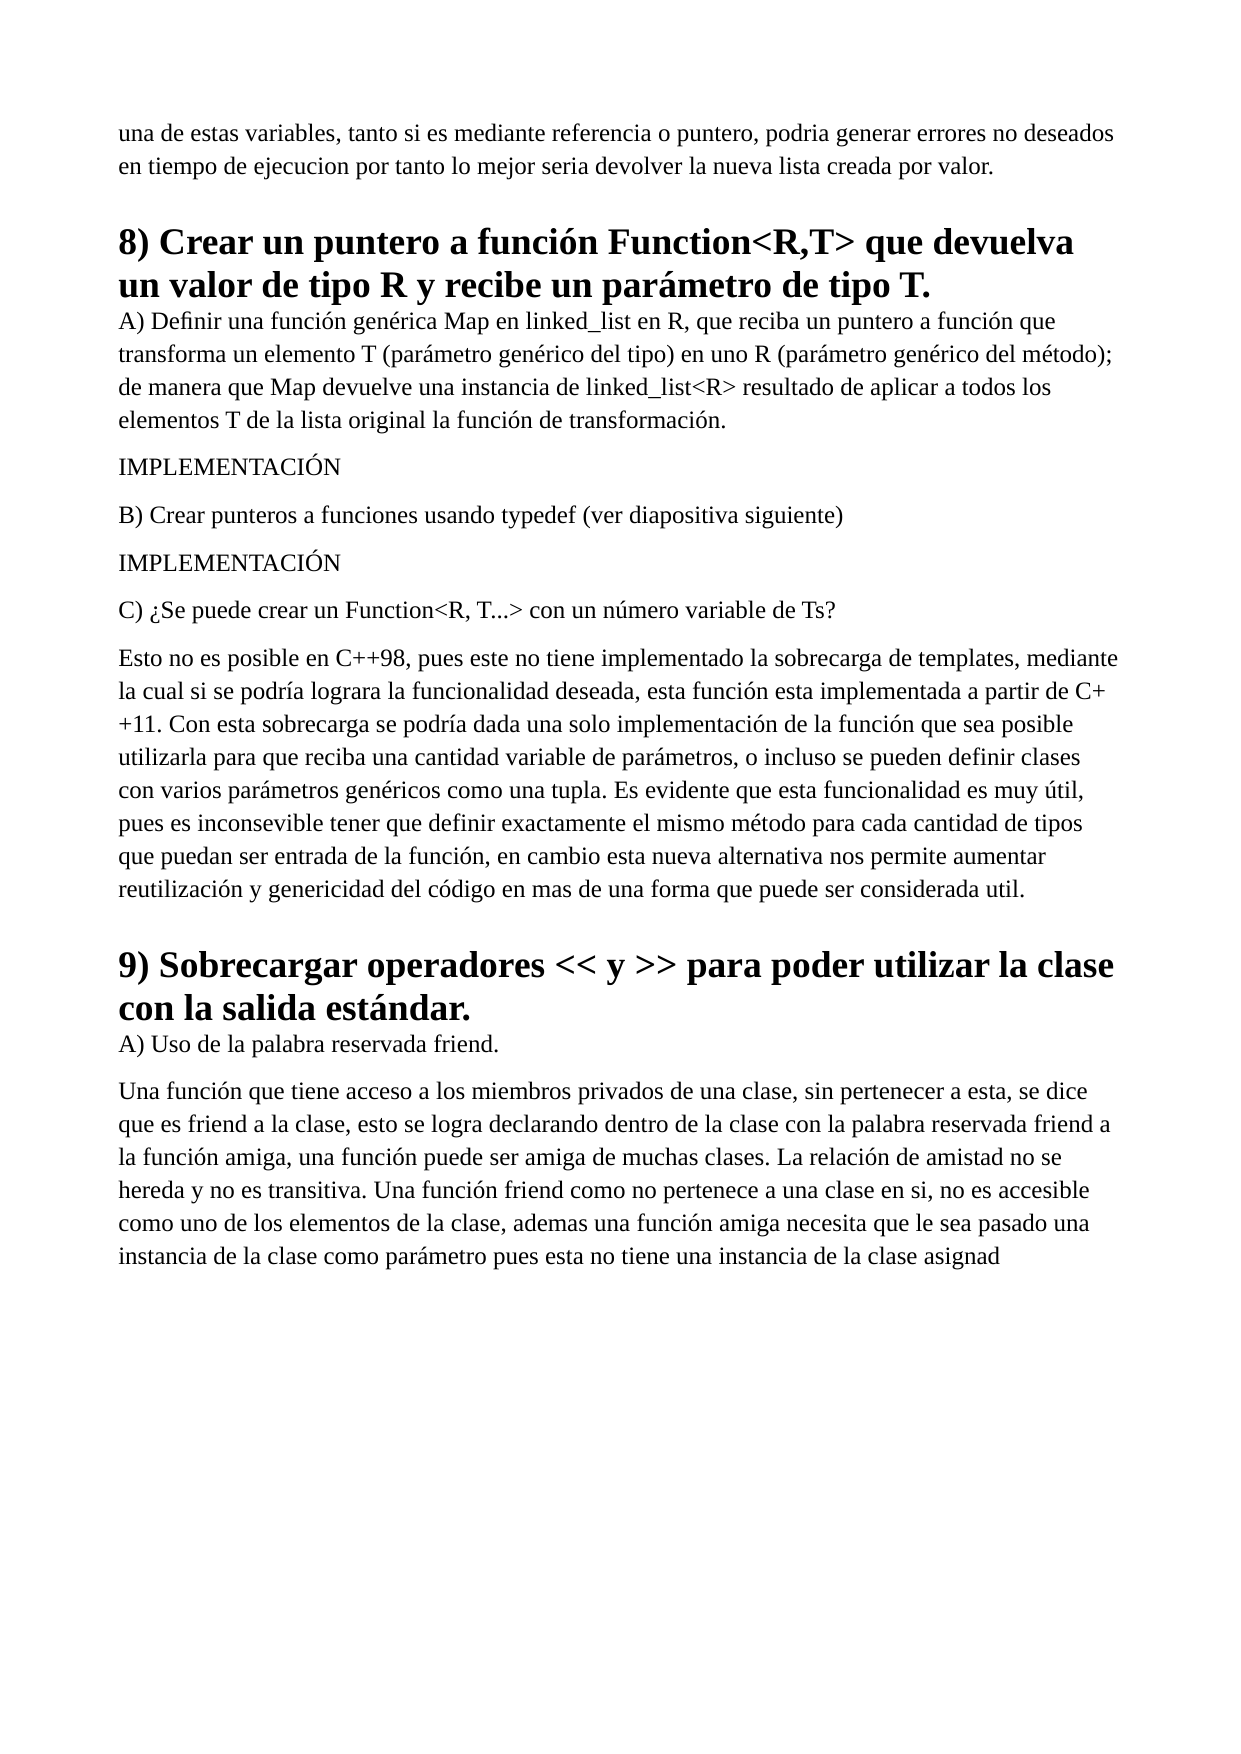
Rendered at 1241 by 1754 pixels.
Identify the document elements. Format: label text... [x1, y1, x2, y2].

text C) ¿Se puede crear un Function<R, T...> con un número variable de Ts? [118, 595, 1122, 624]
text Una función que tiene acceso a los miembros privados de una clase, sin pertenecer a esta, se dice que es friend a la clase, esto se logra declarando dentro de la clase con la palabra reservada friend a la función amiga, una función puede ser amiga de muchas clases. La relación de amistad no se hereda y no es transitiva. Una función friend como no pertenece a una clase en si, no es accesible como uno de los elementos de la clase, ademas una función amiga necesita que le sea pasado una instancia de la clase como parámetro pues esta no tiene una instancia de la clase asignad [118, 1076, 1122, 1270]
text una de estas variables, tanto si es mediante referencia o puntero, podria generar errores no deseados en tiempo de ejecucion por tanto lo mejor seria devolver la nueva lista creada por valor. [118, 118, 1122, 180]
text Esto no es posible en C++98, pues este no tiene implementado la sobrecarga de templates, mediante la cual si se podría lograra la funcionalidad deseada, esta función esta implementada a partir de C++11. Con esta sobrecarga se podría dada una solo implementación de la función que sea posible utilizarla para que reciba una cantidad variable de parámetros, o incluso se pueden definir clases con varios parámetros genéricos como una tupla. Es evidente que esta funcionalidad es muy útil, pues es inconsevible tener que definir exactamente el mismo método para cada cantidad de tipos que puedan ser entrada de la función, en cambio esta nueva alternativa nos permite aumentar reutilización y genericidad del código en mas de una forma que puede ser considerada util. [118, 643, 1122, 903]
text IMPLEMENTACIÓN [118, 548, 1122, 576]
subtitle 9) Sobrecargar operadores << y >> para poder utilizar la clase con la salida estándar. [118, 942, 1122, 1029]
subtitle 8) Crear un puntero a función Function<R,T> que devuelva un valor de tipo R y recibe un parámetro de tipo T. [118, 219, 1122, 306]
text A) Uso de la palabra reservada friend. [118, 1029, 1122, 1057]
text B) Crear punteros a funciones usando typedef (ver diapositiva siguiente) [118, 500, 1122, 529]
text A) Deﬁnir una función genérica Map en linked_list en R, que reciba un puntero a función que transforma un elemento T (parámetro genérico del tipo) en uno R (parámetro genérico del método); de manera que Map devuelve una instancia de linked_list<R> resultado de aplicar a todos los elementos T de la lista original la función de transformación. [118, 306, 1122, 434]
text IMPLEMENTACIÓN [118, 452, 1122, 481]
